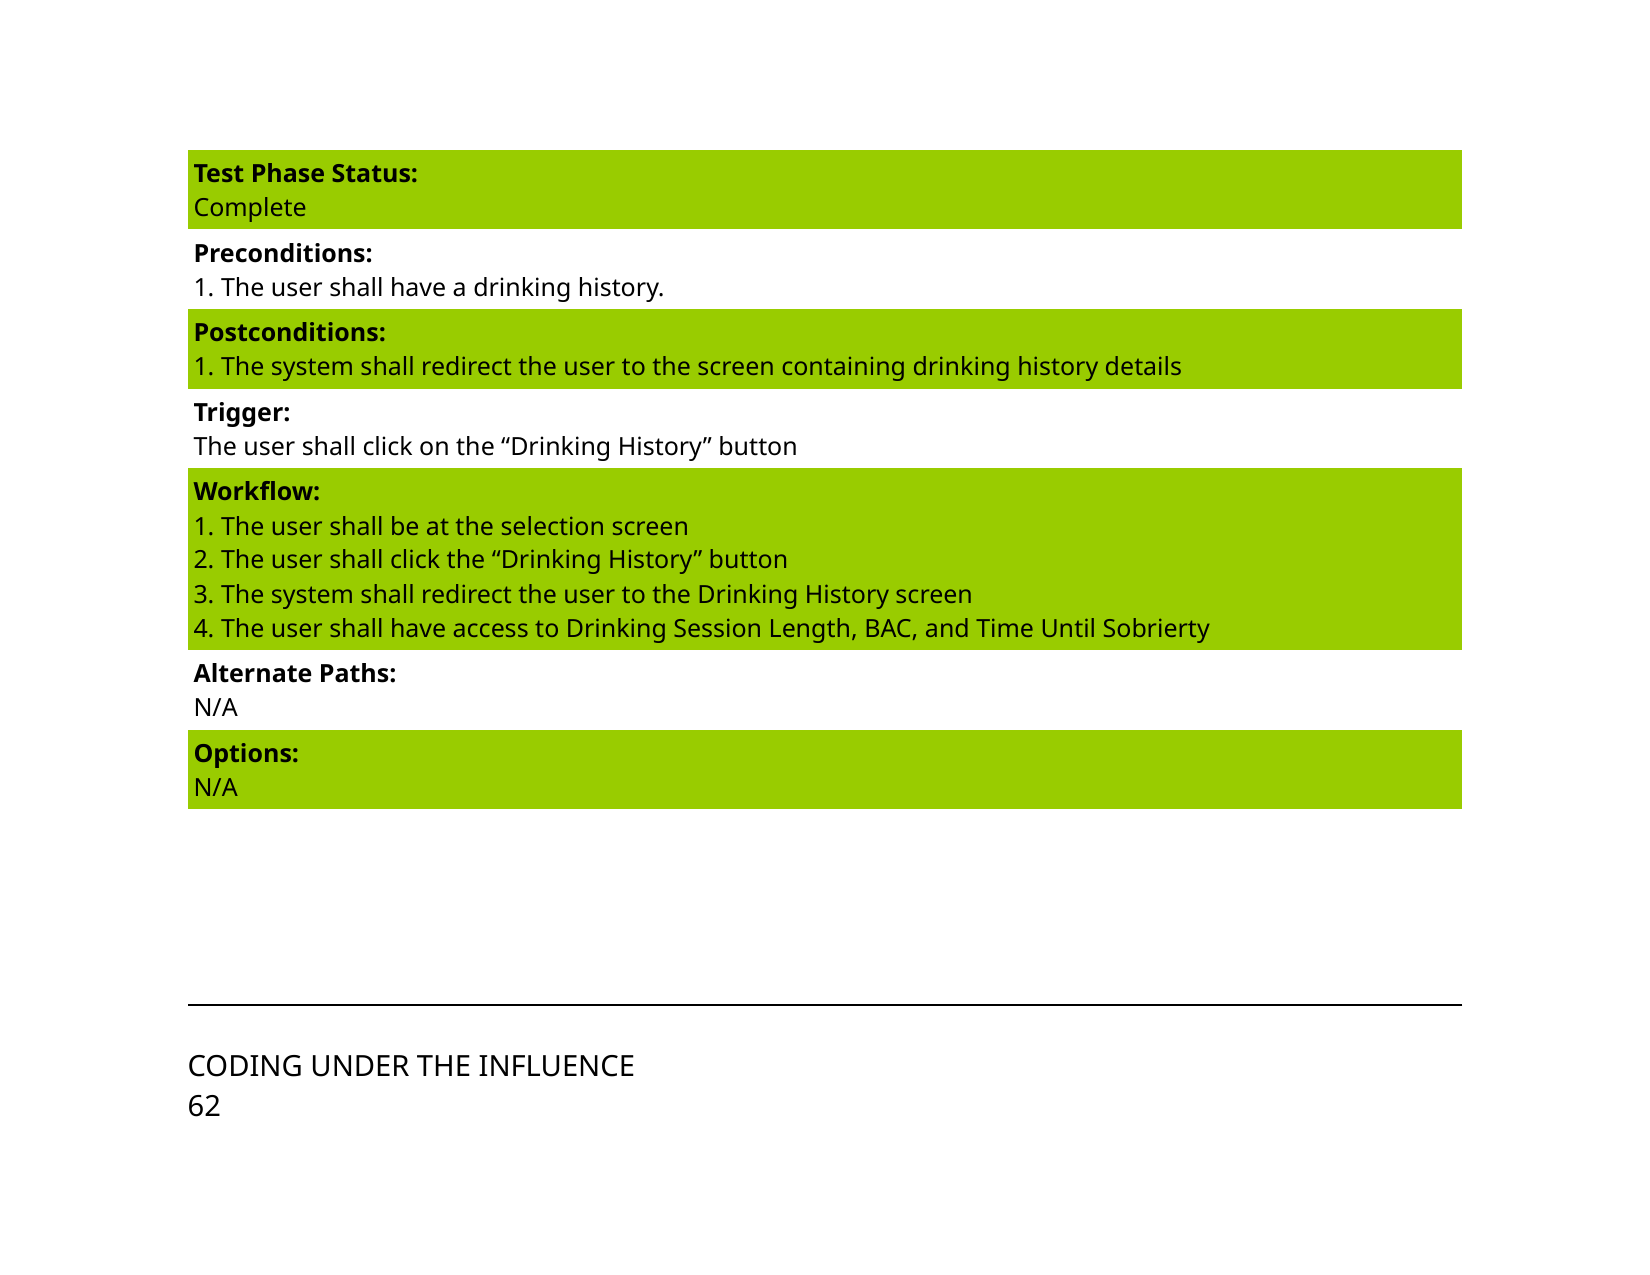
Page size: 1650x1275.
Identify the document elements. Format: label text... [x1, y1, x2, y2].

table_cell Postconditions: 1. The system shall redirect the user to the screen containing drinking history details [188, 309, 1462, 389]
table_cell Workflow: 1. The user shall be at the selection screen 2. The user shall click the “Drinking History” button 3. The system shall redirect the user to the Drinking History screen 4. The user shall have access to Drinking Session Length, BAC, and Time Until Sobrierty [188, 468, 1462, 650]
table_cell Preconditions: 1. The user shall have a drinking history. [188, 230, 1462, 309]
table_cell Options: N/A [188, 730, 1462, 809]
table_cell Alternate Paths: N/A [188, 650, 1462, 730]
table_cell Test Phase Status: Complete [188, 150, 1462, 229]
table_cell Trigger: The user shall click on the “Drinking History” button [188, 389, 1462, 468]
